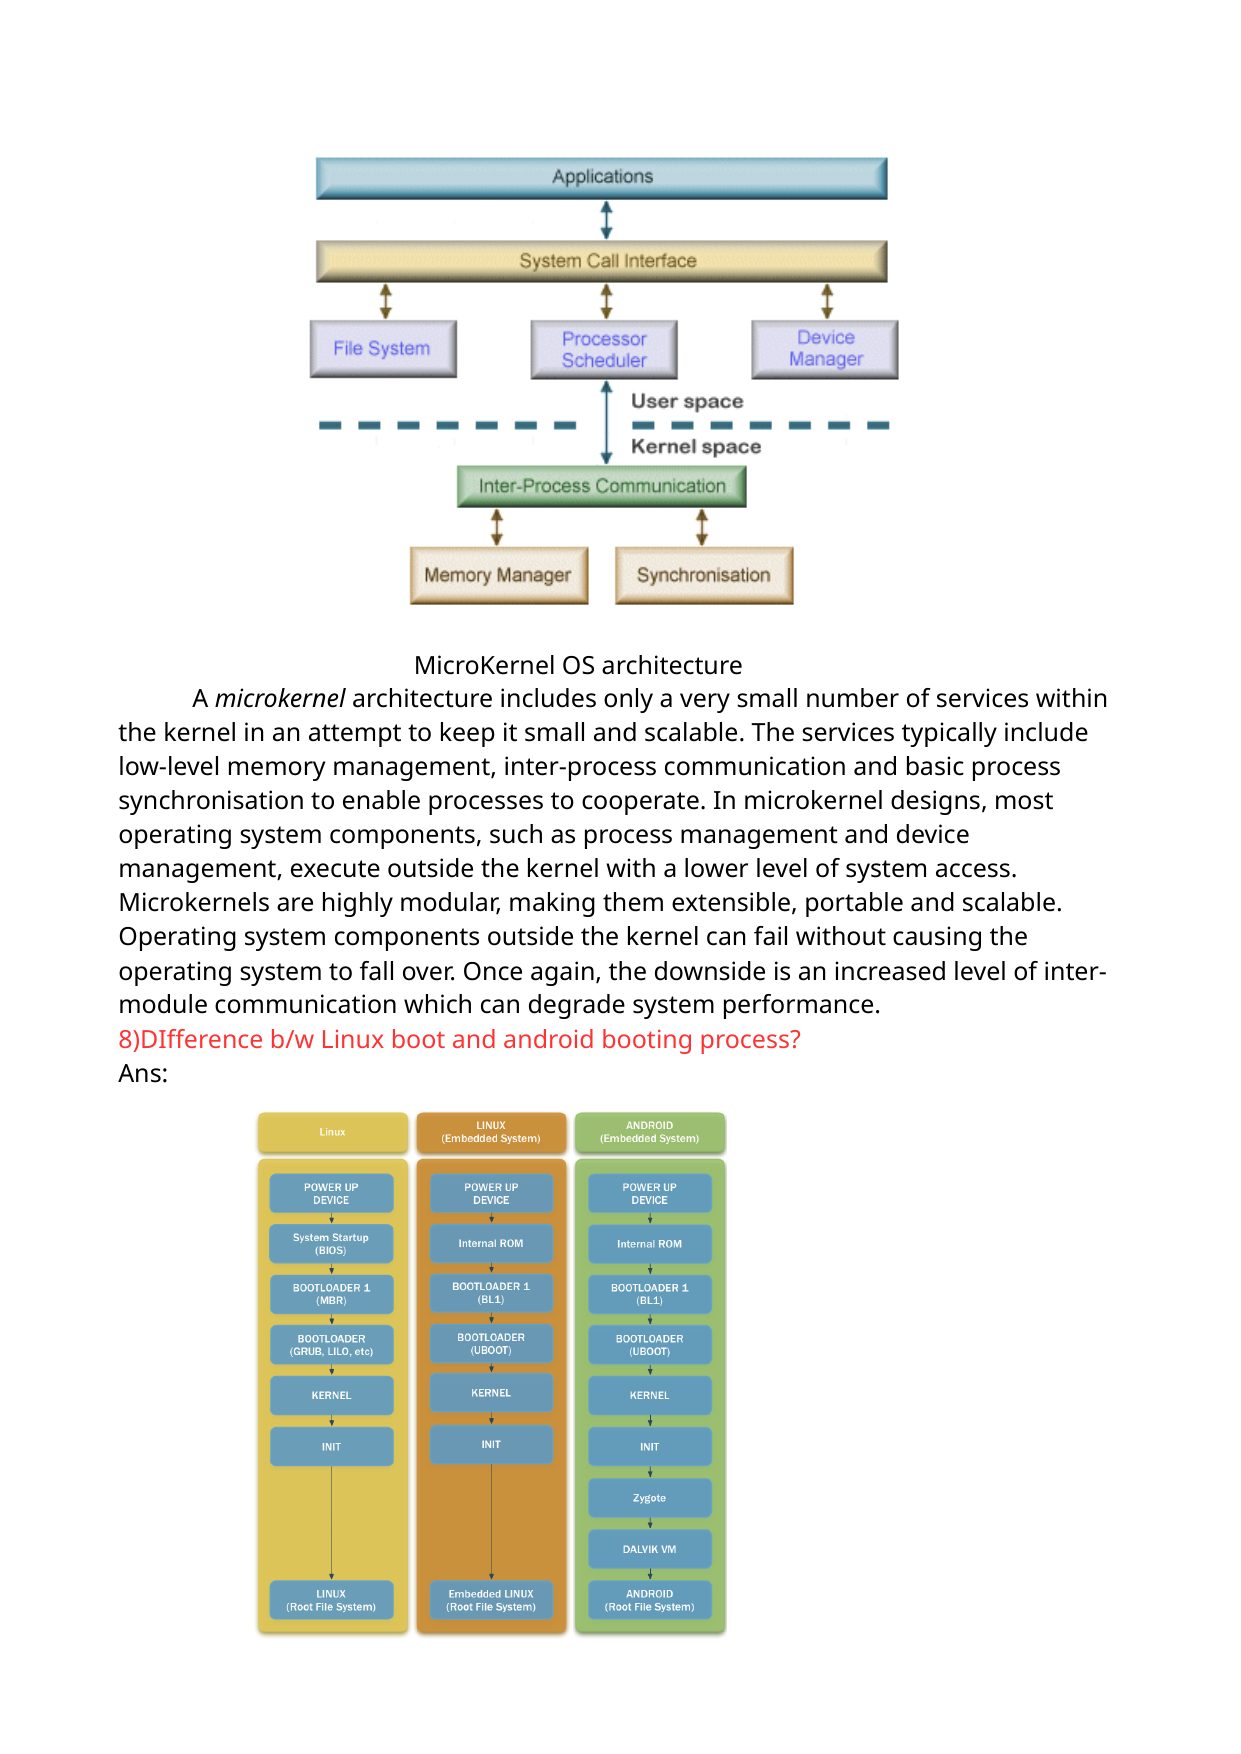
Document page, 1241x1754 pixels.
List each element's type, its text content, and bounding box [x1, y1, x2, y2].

text A microkernel architecture includes only a very small number of services within the kernel in an attempt to keep it small and scalable. The services typically include low-level memory management, inter-process communication and basic process synchronisation to enable processes to cooperate. In microkernel designs, most operating system components, such as process management and device management, execute outside the kernel with a lower level of system access. Microkernels are highly modular, making them extensible, portable and scalable. Operating system components outside the kernel can fail without causing the operating system to fall over. Once again, the downside is an increased level of inter-module communication which can degrade system performance. [118, 681, 1122, 1021]
picture [252, 1108, 732, 1640]
text 8)DIfference b/w Linux boot and android booting process? [118, 1021, 1122, 1055]
picture [307, 150, 902, 619]
text Ans: [118, 1055, 1122, 1089]
text MicroKernel OS architecture [118, 649, 1122, 681]
